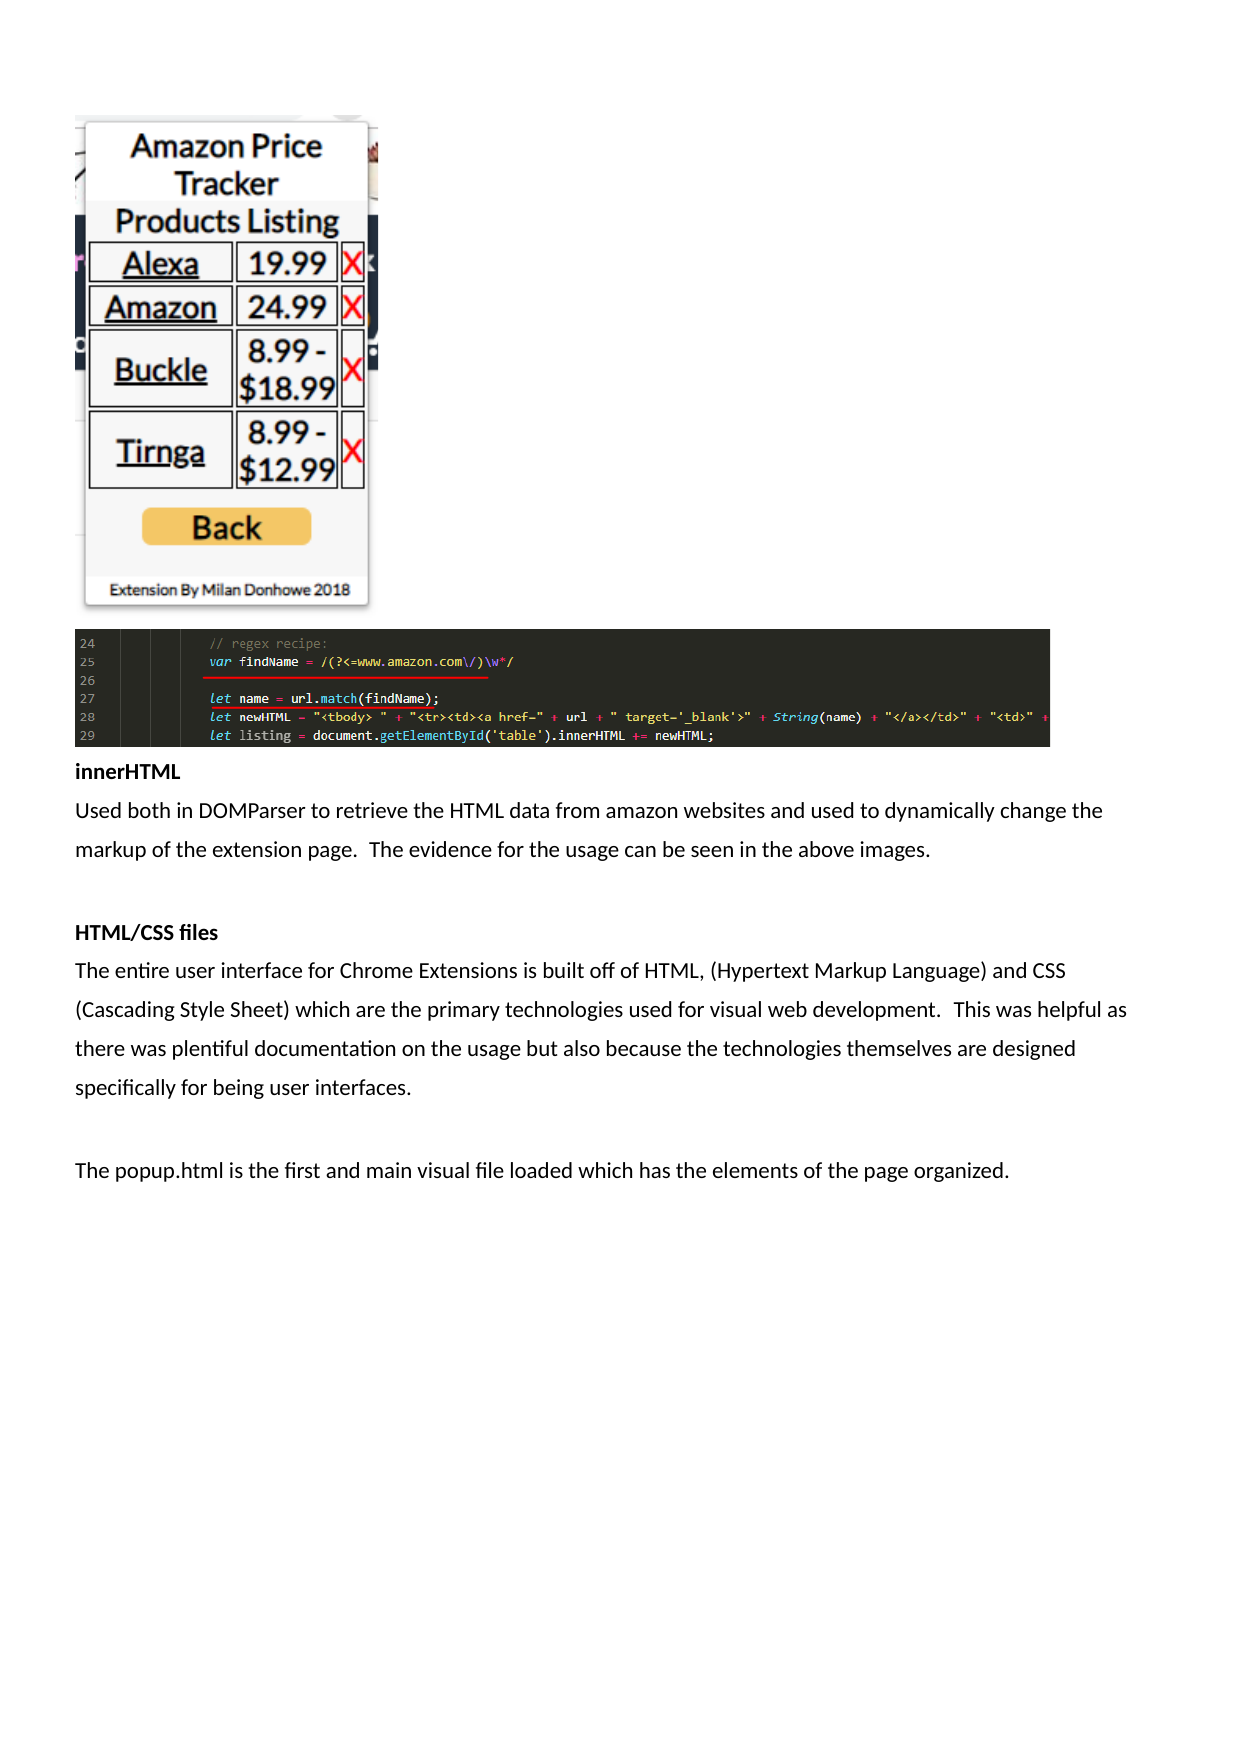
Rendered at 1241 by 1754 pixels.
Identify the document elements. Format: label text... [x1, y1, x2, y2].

text The popup.html is the first and main visual file loaded which has the elements of the page organized. [75, 1156, 1163, 1184]
picture [75, 115, 379, 619]
text The entire user interface for Chrome Extensions is built off of HTML, (Hypertext Markup Language) and CSS (Cascading Style Sheet) which are the primary technologies used for visual web development. This was helpful as there was plentiful documentation on the usage but also because the technologies themselves are designed specifically for being user interfaces. [75, 957, 1163, 1101]
picture [75, 629, 1050, 747]
text HTML/CSS files [75, 918, 1163, 946]
text Used both in DOMParser to retrieve the HTML data from amazon websites and used to dynamically change the markup of the extension page. The evidence for the usage can be seen in the above images. [75, 796, 1163, 863]
text innerHTML [75, 757, 1163, 785]
